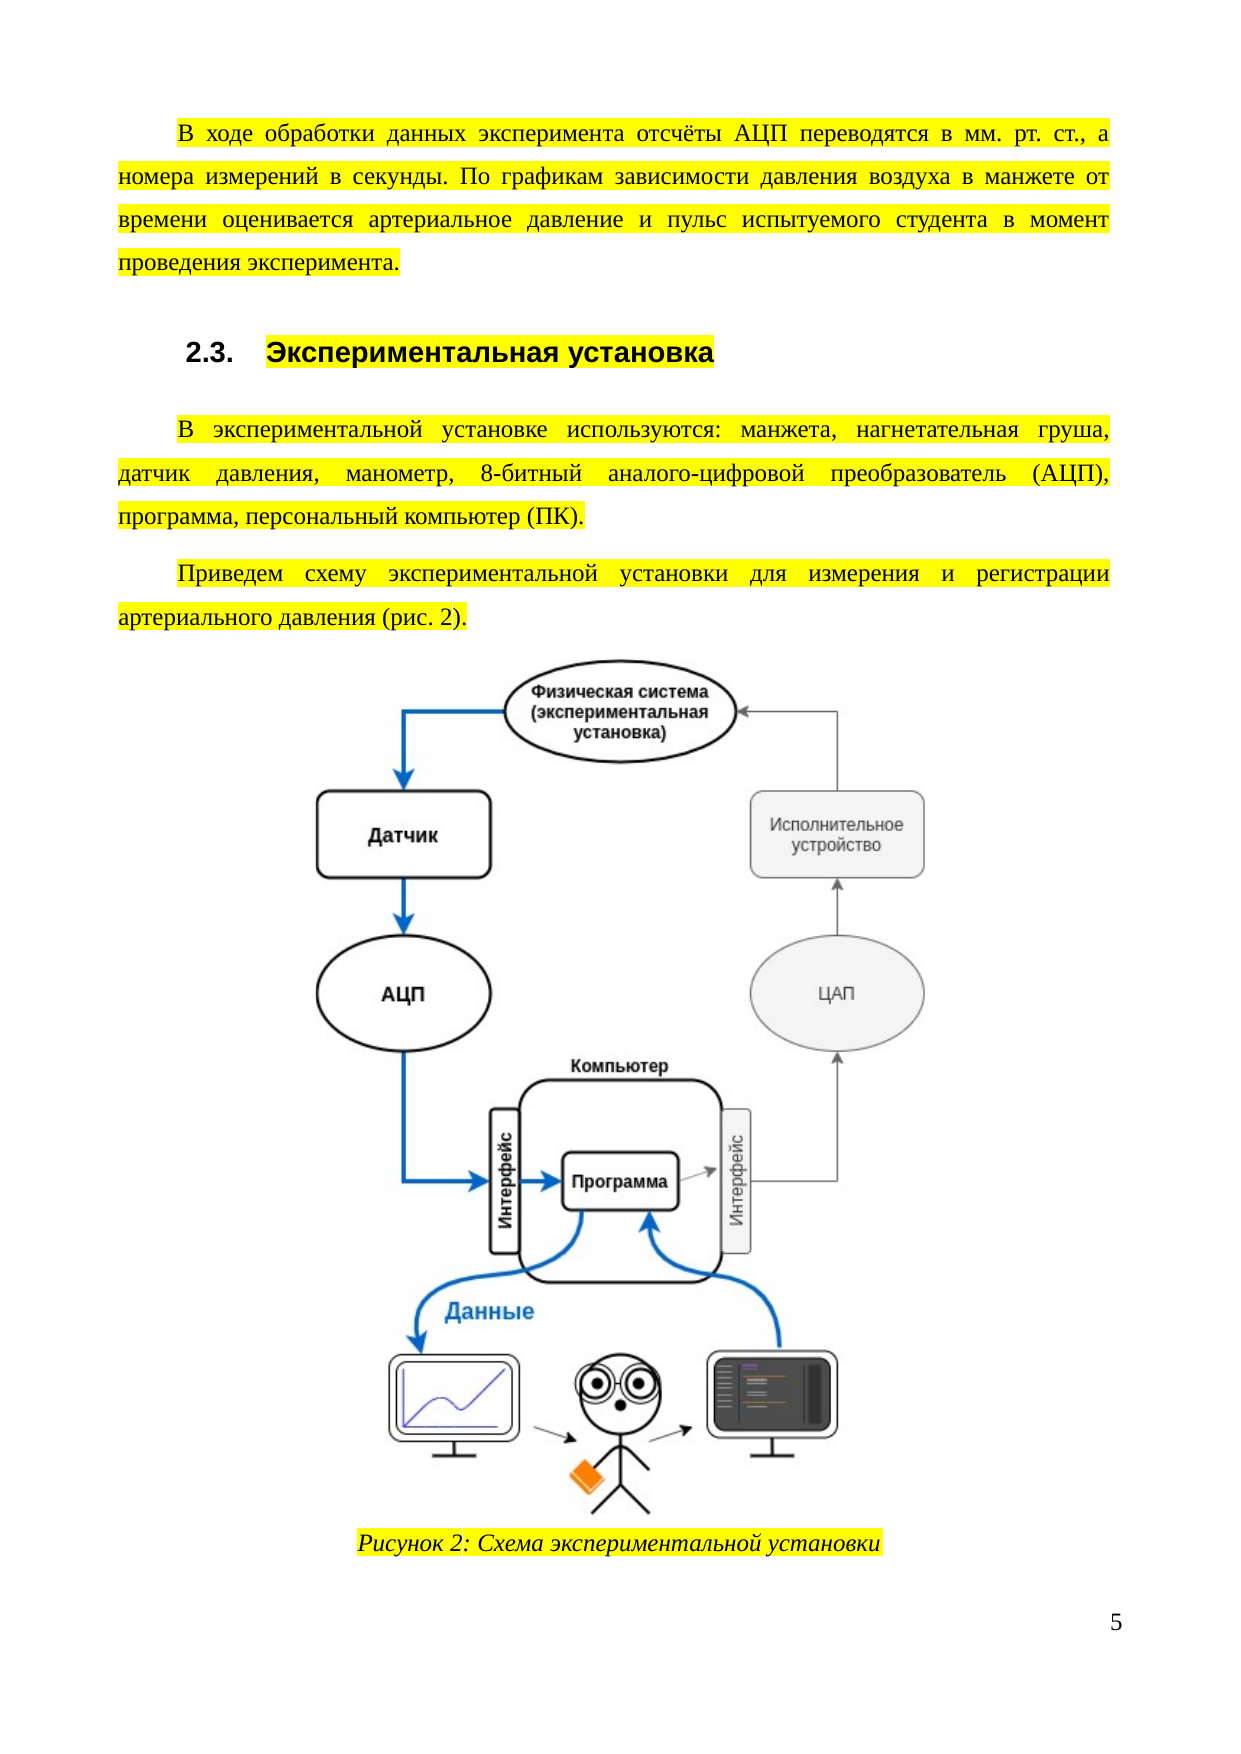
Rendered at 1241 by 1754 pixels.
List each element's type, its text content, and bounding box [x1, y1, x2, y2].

text Рисунок 2: Схема экспериментальной установки [118, 1528, 1122, 1556]
text В экспериментальной установке используются: манжета, нагнетательная груша, датчик давления, манометр, 8-битный аналого-цифровой преобразователь (АЦП), программа, персональный компьютер (ПК). [118, 414, 1110, 529]
text В ходе обработки данных эксперимента отсчёты АЦП переводятся в мм. рт. ст., а номера измерений в секунды. По графикам зависимости давления воздуха в манжете от времени оценивается артериальное давление и пульс испытуемого студента в момент проведения эксперимента. [118, 118, 1110, 276]
picture [315, 659, 925, 1516]
text Приведем схему экспериментальной установки для измерения и регистрации артериального давления (рис. 2). [118, 558, 1110, 630]
subtitle Экспериментальная установка [118, 335, 1122, 368]
